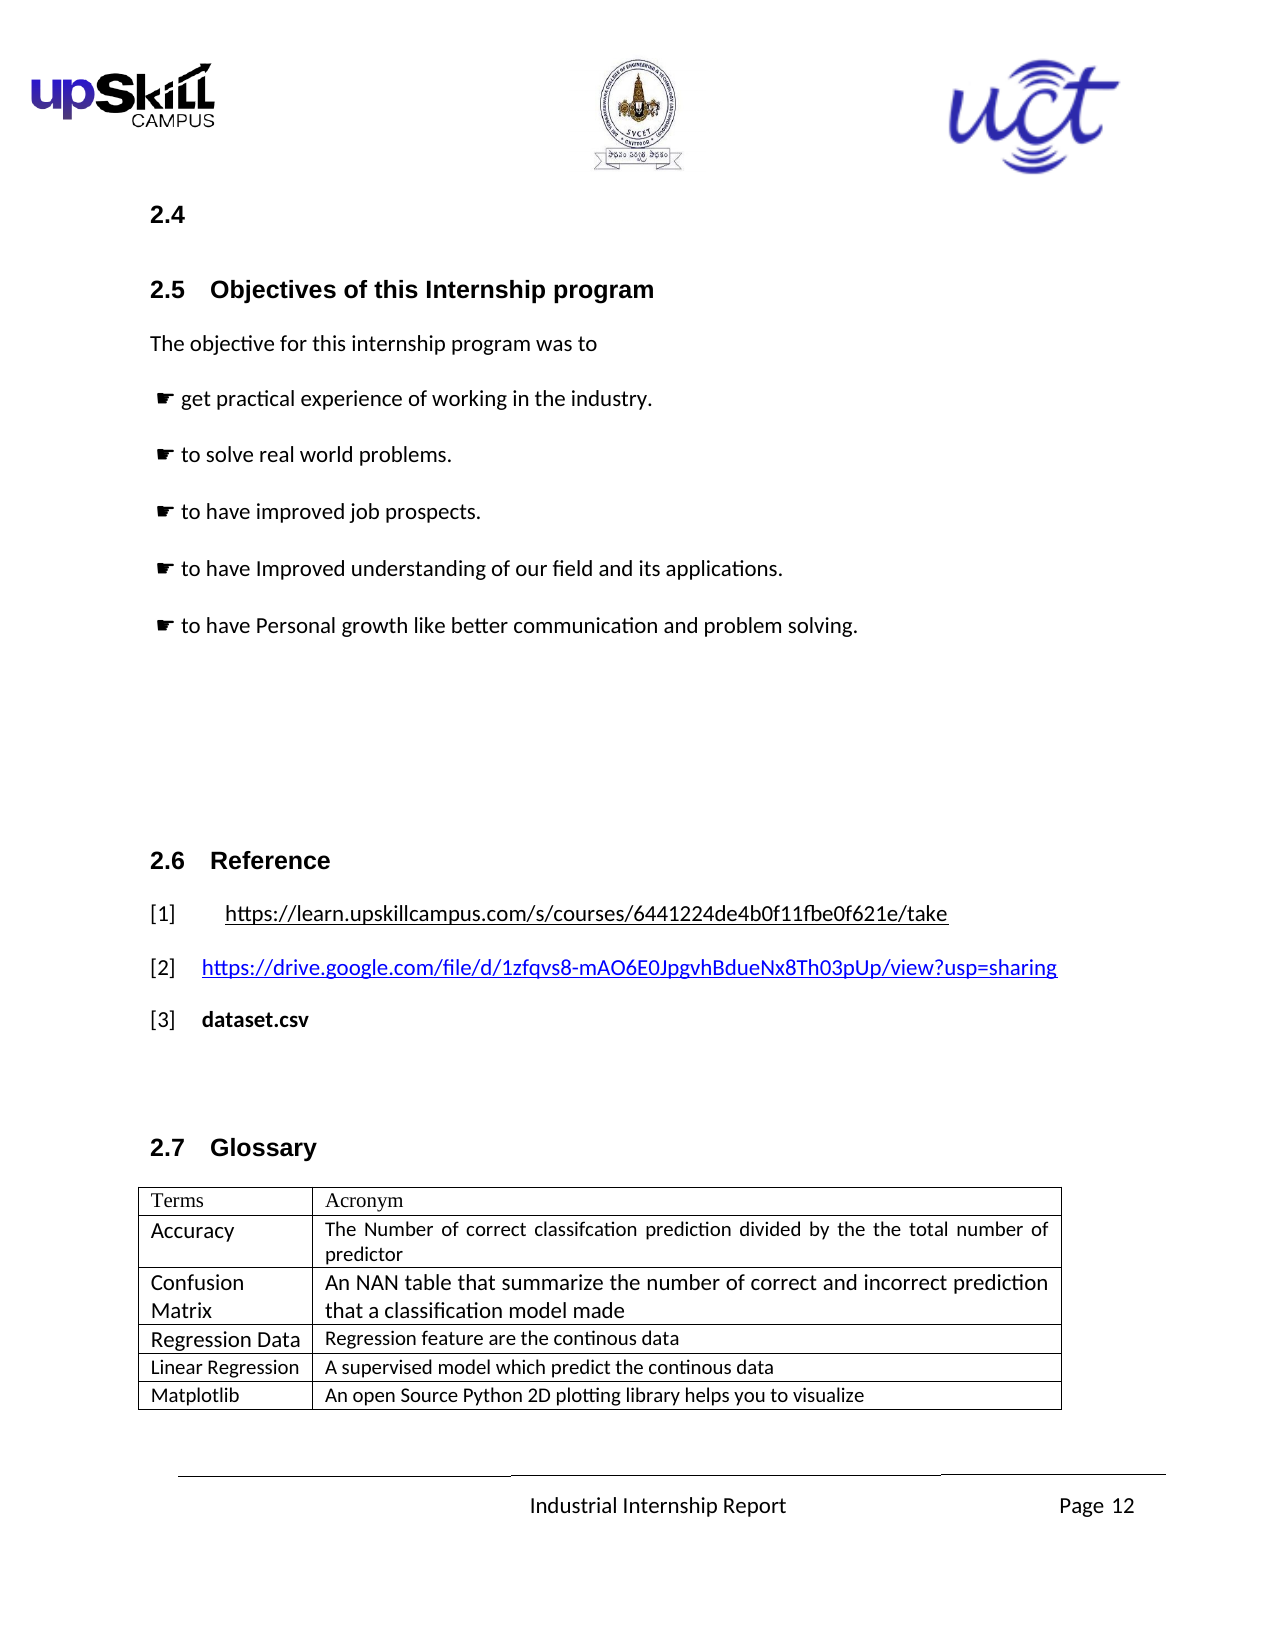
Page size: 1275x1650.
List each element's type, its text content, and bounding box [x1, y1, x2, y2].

table_cell An open Source Python 2D plotting library helps you to visualize [313, 1382, 1061, 1409]
text The objective for this internship program was to [150, 329, 1134, 357]
table_cell Accuracy [139, 1216, 312, 1267]
table_cell Matplotlib [139, 1382, 312, 1409]
text ☛ to have Personal growth like better communication and problem solving. [150, 609, 1134, 640]
table_cell Regression Data [139, 1325, 312, 1353]
table_cell The Number of correct classifcation prediction divided by the the total number of predictor [313, 1216, 1061, 1267]
table_cell Linear Regression [139, 1354, 312, 1381]
table_cell Regression feature are the continous data [313, 1325, 1061, 1353]
table_cell A supervised model which predict the continous data [313, 1354, 1061, 1381]
text ☛ get practical experience of working in the industry. [150, 382, 1134, 413]
subtitle Objectives of this Internship program [150, 279, 1134, 304]
text [1] https://learn.upskillcampus.com/s/courses/6441224de4b0f11fbe0f621e/take [150, 899, 1134, 928]
subtitle Glossary [150, 1137, 1134, 1162]
table_cell Confusion Matrix [139, 1268, 312, 1324]
table_header Terms [139, 1188, 312, 1215]
text [3] dataset.csv [150, 1006, 1134, 1034]
text ☛ to solve real world problems. [150, 438, 1134, 470]
text [2] https://drive.google.com/file/d/1zfqvs8-mAO6E0JpgvhBdueNx8Th03pUp/view?usp=sharing [150, 953, 1134, 981]
text ☛ to have Improved understanding of our field and its applications. [150, 552, 1134, 583]
table_cell An NAN table that summarize the number of correct and incorrect prediction that a classification model made [313, 1268, 1061, 1324]
subtitle Reference [150, 849, 1134, 874]
table_header Acronym [313, 1188, 1061, 1215]
text ☛ to have improved job prospects. [150, 495, 1134, 526]
